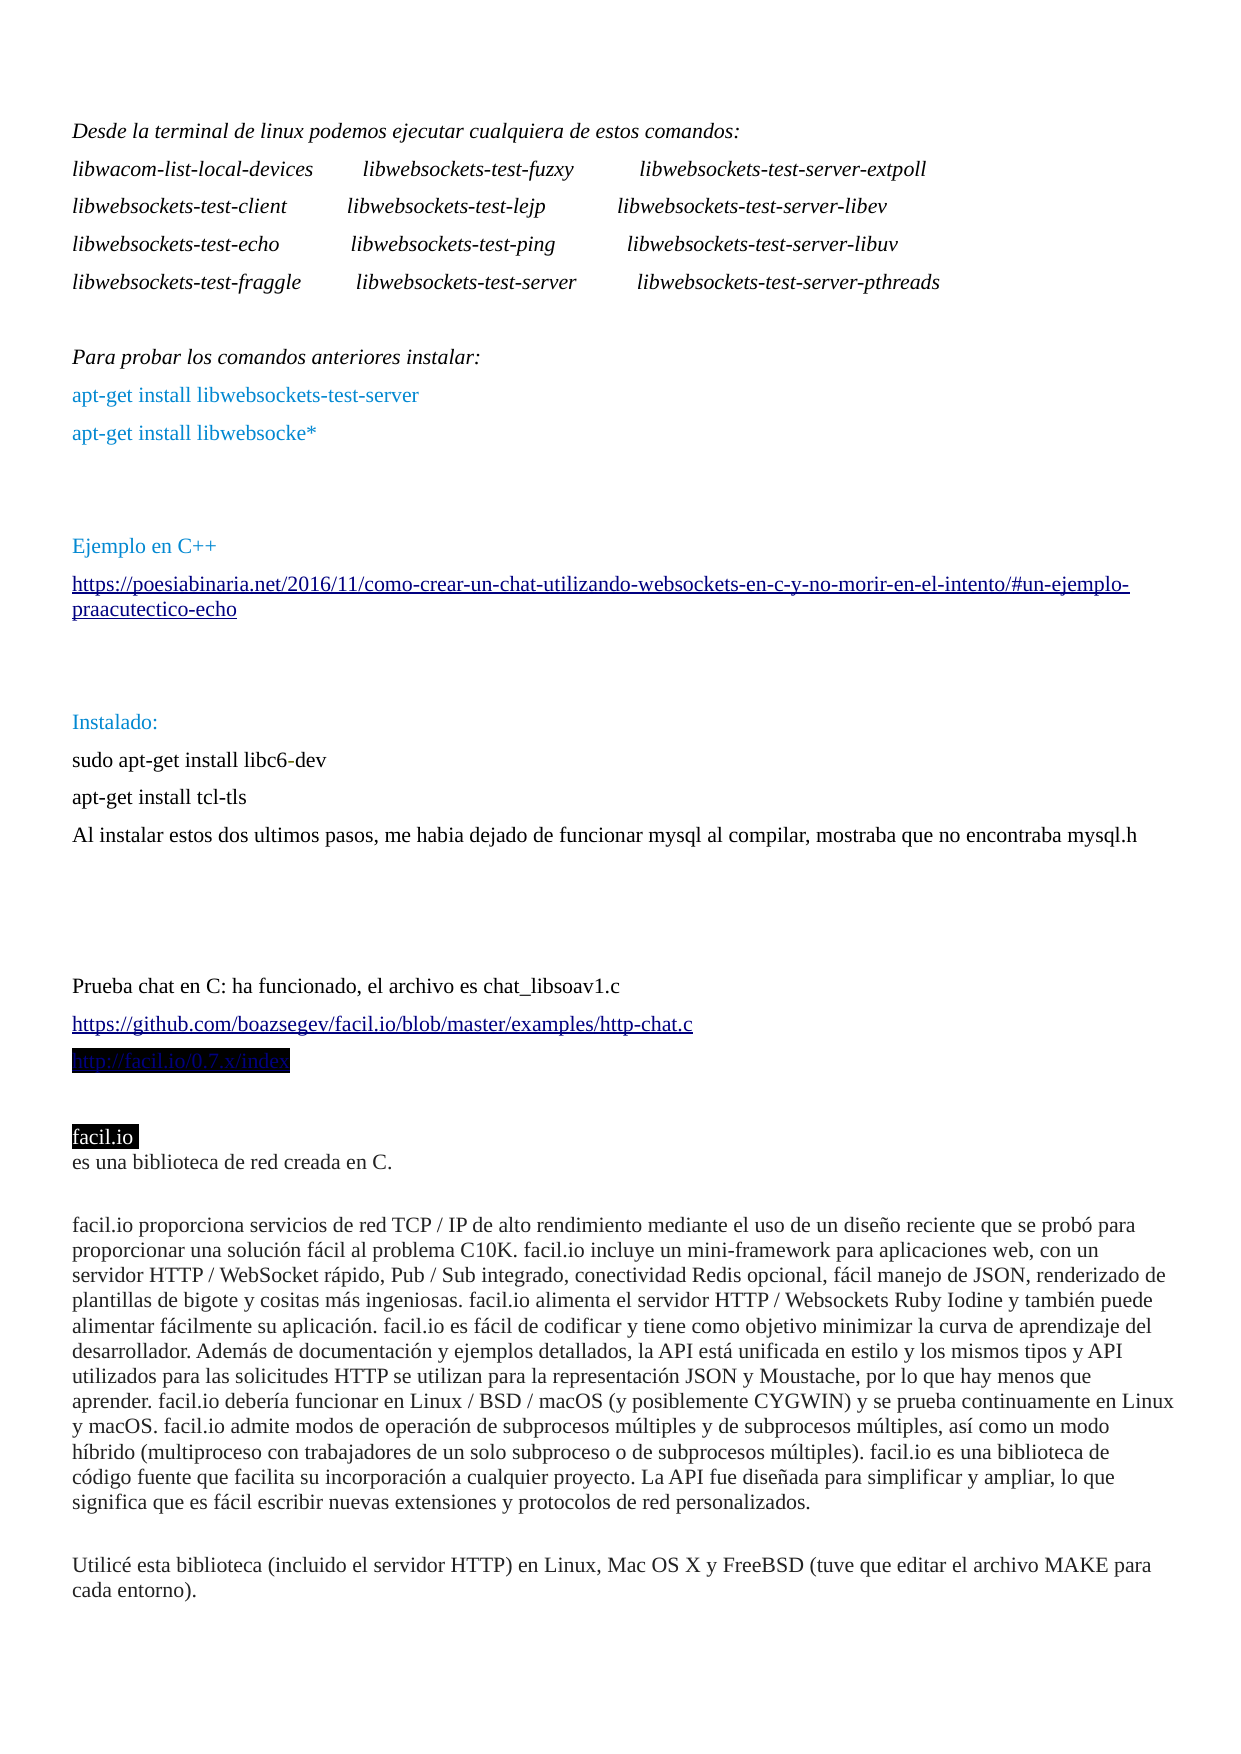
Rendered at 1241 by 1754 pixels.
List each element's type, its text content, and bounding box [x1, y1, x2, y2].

text libwebsockets-test-client libwebsockets-test-lejp libwebsockets-test-server-libev [72, 193, 1175, 219]
text Utilicé esta biblioteca (incluido el servidor HTTP) en Linux, Mac OS X y FreeBSD (tuve que editar el archivo MAKE para cada entorno). [72, 1527, 1175, 1602]
text apt-get install libwebsockets-test-server [72, 382, 1175, 407]
text apt-get install libwebsocke* [72, 420, 1175, 445]
text https://poesiabinaria.net/2016/11/como-crear-un-chat-utilizando-websockets-en-c-y-no-morir-en-el-intento/#un-ejemplo-praacutectico-echo [72, 571, 1175, 621]
text facil.io proporciona servicios de red TCP / IP de alto rendimiento mediante el uso de un diseño reciente que se probó para proporcionar una solución fácil al problema C10K. facil.io incluye un mini-framework para aplicaciones web, con un servidor HTTP / WebSocket rápido, Pub / Sub integrado, conectividad Redis opcional, fácil manejo de JSON, renderizado de plantillas de bigote y cositas más ingeniosas. facil.io alimenta el servidor HTTP / Websockets Ruby Iodine y también puede alimentar fácilmente su aplicación. facil.io es fácil de codificar y tiene como objetivo minimizar la curva de aprendizaje del desarrollador. Además de documentación y ejemplos detallados, la API está unificada en estilo y los mismos tipos y API utilizados para las solicitudes HTTP se utilizan para la representación JSON y Moustache, por lo que hay menos que aprender. facil.io debería funcionar en Linux / BSD / macOS (y posiblemente CYGWIN) y se prueba continuamente en Linux y macOS. facil.io admite modos de operación de subprocesos múltiples y de subprocesos múltiples, así como un modo híbrido (multiproceso con trabajadores de un solo subproceso o de subprocesos múltiples). facil.io es una biblioteca de código fuente que facilita su incorporación a cualquier proyecto. La API fue diseñada para simplificar y ampliar, lo que significa que es fácil escribir nuevas extensiones y protocolos de red personalizados. [72, 1187, 1175, 1514]
text sudo apt-get install libc6-dev [72, 747, 1175, 772]
text Instalado: [72, 709, 1175, 734]
text facil.io es una biblioteca de red creada en C. [72, 1124, 1175, 1174]
text libwebsockets-test-fraggle libwebsockets-test-server libwebsockets-test-server-pthreads [72, 269, 1175, 294]
text libwebsockets-test-echo libwebsockets-test-ping libwebsockets-test-server-libuv [72, 231, 1175, 256]
text libwacom-list-local-devices libwebsockets-test-fuzxy libwebsockets-test-server-extpoll [72, 156, 1175, 181]
text http://facil.io/0.7.x/index [72, 1048, 1175, 1073]
text Desde la terminal de linux podemos ejecutar cualquiera de estos comandos: [72, 118, 1175, 143]
text apt-get install tcl-tls [72, 784, 1175, 809]
text https://github.com/boazsegev/facil.io/blob/master/examples/http-chat.c [72, 1011, 1175, 1036]
text Ejemplo en C++ [72, 533, 1175, 558]
text Prueba chat en C: ha funcionado, el archivo es chat_libsoav1.c [72, 973, 1175, 998]
text Al instalar estos dos ultimos pasos, me habia dejado de funcionar mysql al compilar, mostraba que no encontraba mysql.h [72, 822, 1175, 847]
text Para probar los comandos anteriores instalar: [72, 344, 1175, 369]
